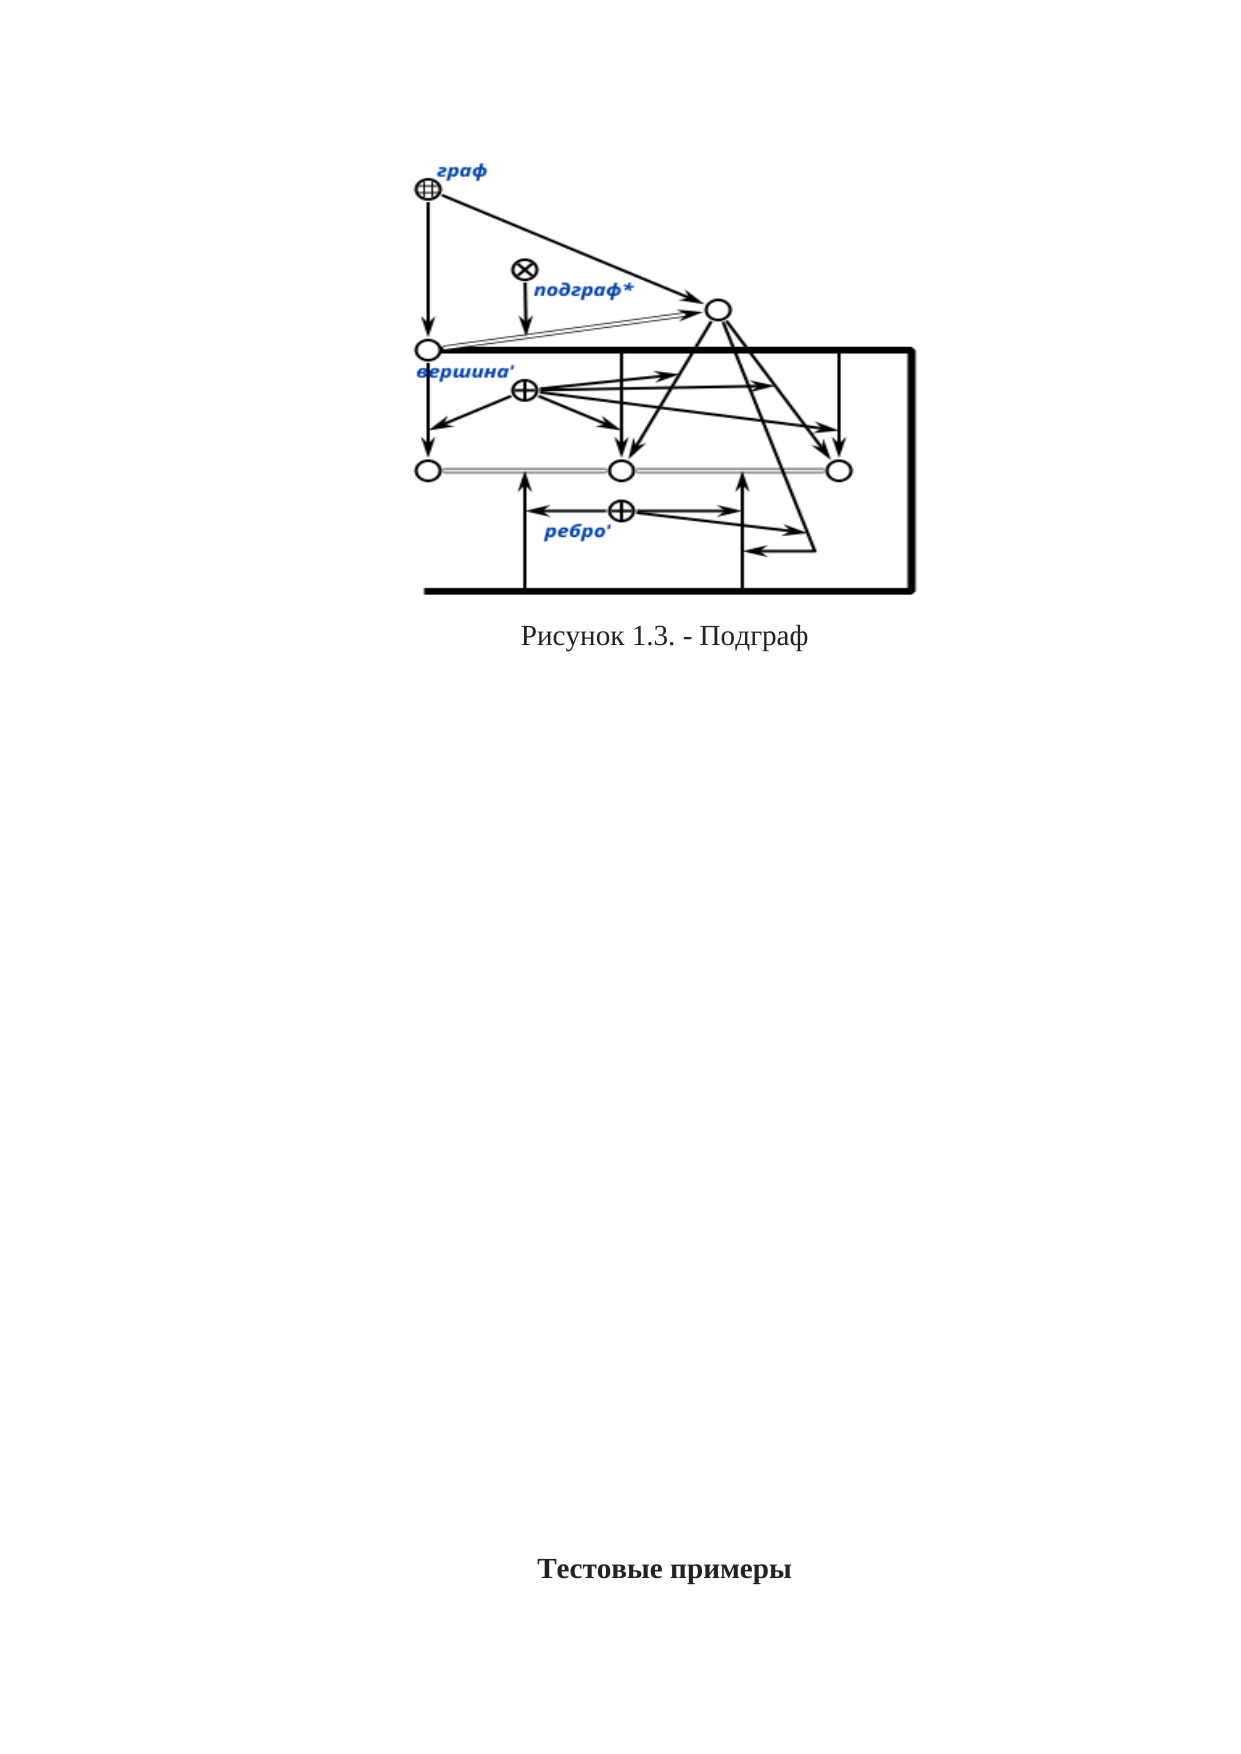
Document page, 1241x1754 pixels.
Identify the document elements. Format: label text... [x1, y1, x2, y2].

text Тестовые примеры [177, 1552, 1152, 1585]
text Рисунок 1.3. - Подграф [177, 618, 1152, 652]
picture [393, 146, 936, 619]
